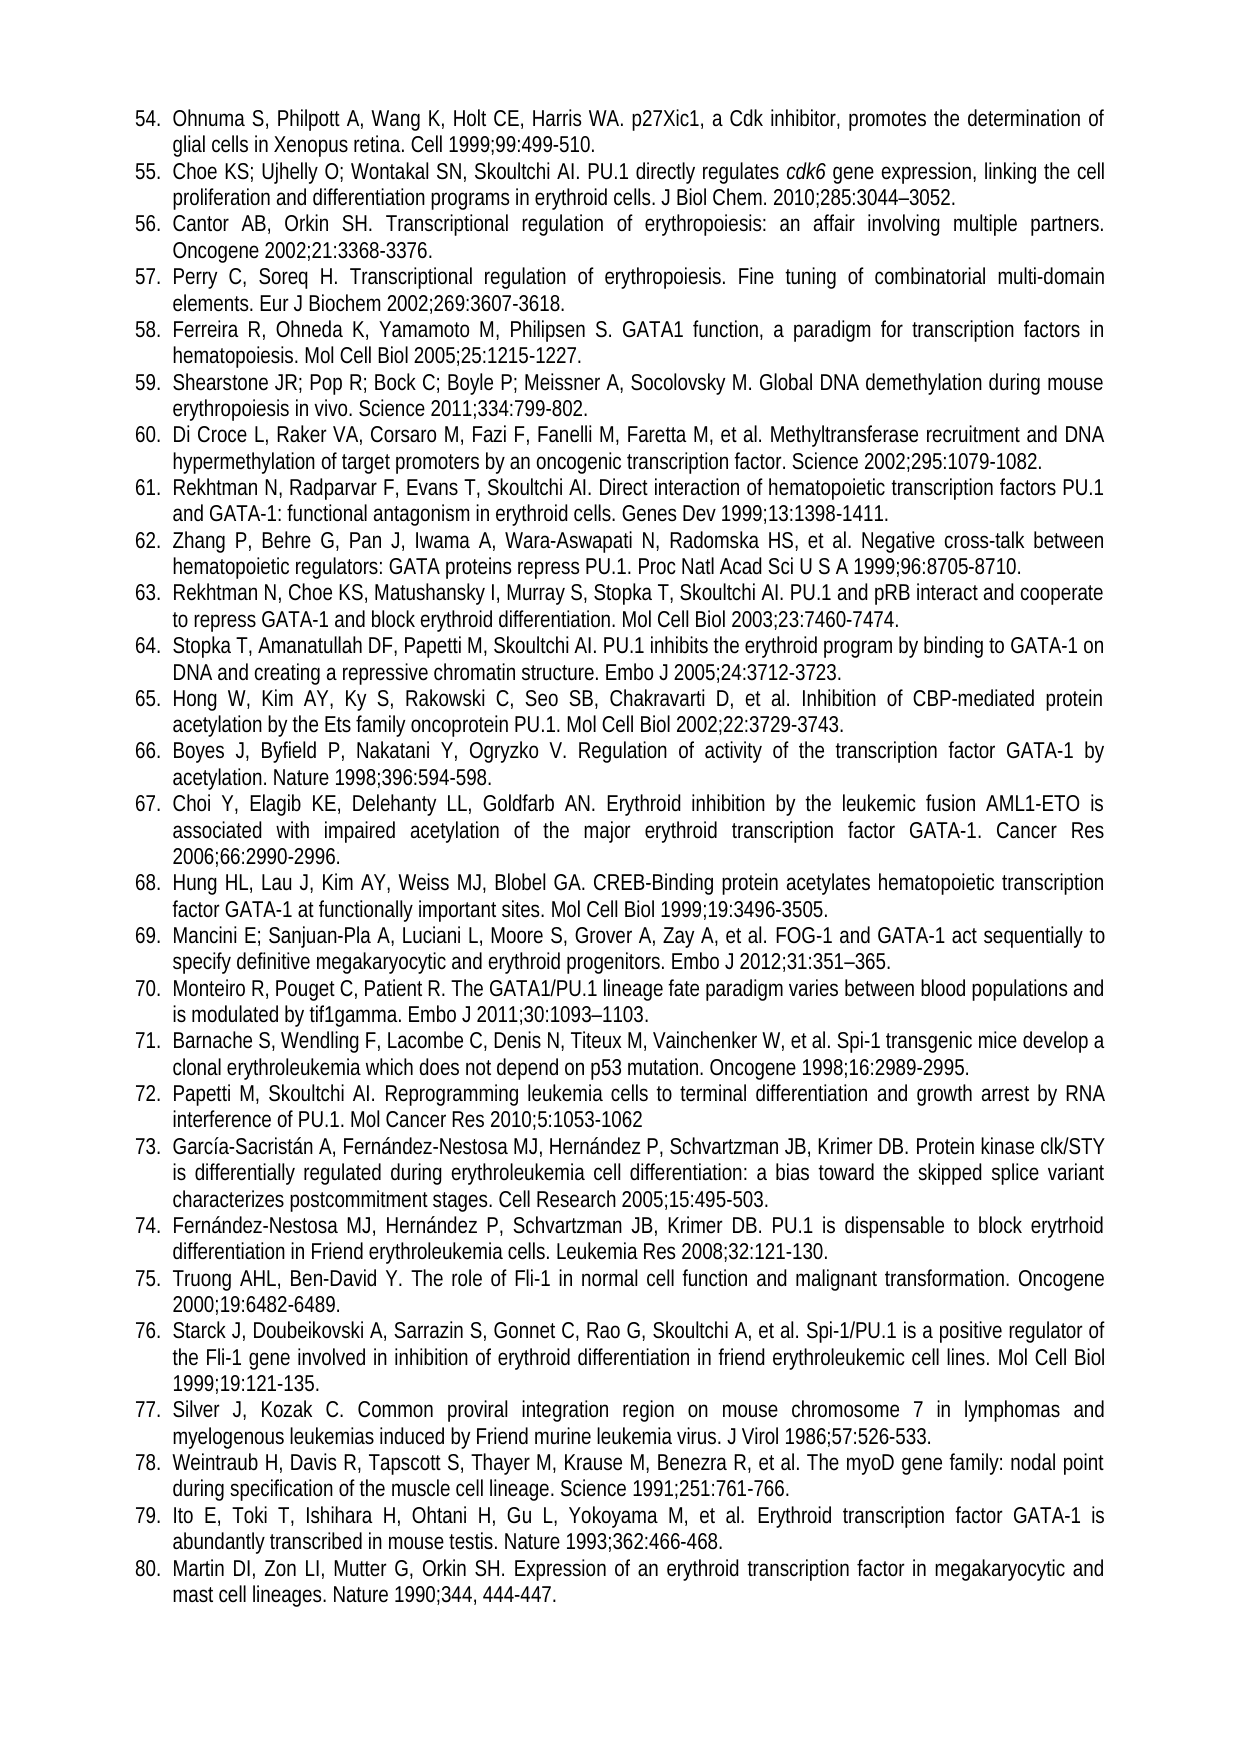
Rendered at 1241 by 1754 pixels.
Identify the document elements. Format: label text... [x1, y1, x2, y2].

list Fernández-Nestosa MJ, Hernández P, Schvartzman JB, Krimer DB. PU.1 is dispensable to block erytrhoid differentiation in Friend erythroleukemia cells. Leukemia Res 2008;32:121-130. [135, 1212, 1105, 1264]
list Martin DI, Zon LI, Mutter G, Orkin SH. Expression of an erythroid transcription factor in megakaryocytic and mast cell lineages. Nature 1990;344, 444-447. [135, 1554, 1105, 1607]
list Silver J, Kozak C. Common proviral integration region on mouse chromosome 7 in lymphomas and myelogenous leukemias induced by Friend murine leukemia virus. J Virol 1986;57:526-533. [135, 1396, 1105, 1449]
list Truong AHL, Ben-David Y. The role of Fli-1 in normal cell function and malignant transformation. Oncogene 2000;19:6482-6489. [135, 1264, 1105, 1317]
list Choe KS; Ujhelly O; Wontakal SN, Skoultchi AI. PU.1 directly regulates cdk6 gene expression, linking the cell proliferation and differentiation programs in erythroid cells. J Biol Chem. 2010;285:3044–3052. [135, 158, 1105, 210]
list Di Croce L, Raker VA, Corsaro M, Fazi F, Fanelli M, Faretta M, et al. Methyltransferase recruitment and DNA hypermethylation of target promoters by an oncogenic transcription factor. Science 2002;295:1079-1082. [135, 421, 1105, 474]
list Zhang P, Behre G, Pan J, Iwama A, Wara-Aswapati N, Radomska HS, et al. Negative cross-talk between hematopoietic regulators: GATA proteins repress PU.1. Proc Natl Acad Sci U S A 1999;96:8705-8710. [135, 527, 1105, 579]
list García-Sacristán A, Fernández-Nestosa MJ, Hernández P, Schvartzman JB, Krimer DB. Protein kinase clk/STY is differentially regulated during erythroleukemia cell differentiation: a bias toward the skipped splice variant characterizes postcommitment stages. Cell Research 2005;15:495-503. [135, 1133, 1105, 1212]
list Starck J, Doubeikovski A, Sarrazin S, Gonnet C, Rao G, Skoultchi A, et al. Spi-1/PU.1 is a positive regulator of the Fli-1 gene involved in inhibition of erythroid differentiation in friend erythroleukemic cell lines. Mol Cell Biol 1999;19:121-135. [135, 1317, 1105, 1396]
list Hong W, Kim AY, Ky S, Rakowski C, Seo SB, Chakravarti D, et al. Inhibition of CBP-mediated protein acetylation by the Ets family oncoprotein PU.1. Mol Cell Biol 2002;22:3729-3743. [135, 685, 1105, 737]
list Ito E, Toki T, Ishihara H, Ohtani H, Gu L, Yokoyama M, et al. Erythroid transcription factor GATA-1 is abundantly transcribed in mouse testis. Nature 1993;362:466-468. [135, 1502, 1105, 1554]
list Rekhtman N, Choe KS, Matushansky I, Murray S, Stopka T, Skoultchi AI. PU.1 and pRB interact and cooperate to repress GATA-1 and block erythroid differentiation. Mol Cell Biol 2003;23:7460-7474. [135, 579, 1105, 632]
list Mancini E; Sanjuan-Pla A, Luciani L, Moore S, Grover A, Zay A, et al. FOG-1 and GATA-1 act sequentially to specify definitive megakaryocytic and erythroid progenitors. Embo J 2012;31:351–365. [135, 922, 1105, 975]
list Stopka T, Amanatullah DF, Papetti M, Skoultchi AI. PU.1 inhibits the erythroid program by binding to GATA-1 on DNA and creating a repressive chromatin structure. Embo J 2005;24:3712-3723. [135, 632, 1105, 685]
list Monteiro R, Pouget C, Patient R. The GATA1/PU.1 lineage fate paradigm varies between blood populations and is modulated by tif1gamma. Embo J 2011;30:1093–1103. [135, 975, 1105, 1027]
list Hung HL, Lau J, Kim AY, Weiss MJ, Blobel GA. CREB-Binding protein acetylates hematopoietic transcription factor GATA-1 at functionally important sites. Mol Cell Biol 1999;19:3496-3505. [135, 869, 1105, 922]
list Rekhtman N, Radparvar F, Evans T, Skoultchi AI. Direct interaction of hematopoietic transcription factors PU.1 and GATA-1: functional antagonism in erythroid cells. Genes Dev 1999;13:1398-1411. [135, 474, 1105, 527]
list Perry C, Soreq H. Transcriptional regulation of erythropoiesis. Fine tuning of combinatorial multi-domain elements. Eur J Biochem 2002;269:3607-3618. [135, 263, 1105, 316]
list Papetti M, Skoultchi AI. Reprogramming leukemia cells to terminal differentiation and growth arrest by RNA interference of PU.1. Mol Cancer Res 2010;5:1053-1062 [135, 1080, 1105, 1133]
list Shearstone JR; Pop R; Bock C; Boyle P; Meissner A, Socolovsky M. Global DNA demethylation during mouse erythropoiesis in vivo. Science 2011;334:799-802. [135, 368, 1105, 421]
list Ohnuma S, Philpott A, Wang K, Holt CE, Harris WA. p27Xic1, a Cdk inhibitor, promotes the determination of glial cells in Xenopus retina. Cell 1999;99:499-510. [135, 105, 1105, 158]
list Cantor AB, Orkin SH. Transcriptional regulation of erythropoiesis: an affair involving multiple partners. Oncogene 2002;21:3368-3376. [135, 210, 1105, 263]
list Weintraub H, Davis R, Tapscott S, Thayer M, Krause M, Benezra R, et al. The myoD gene family: nodal point during specification of the muscle cell lineage. Science 1991;251:761-766. [135, 1449, 1105, 1502]
list Ferreira R, Ohneda K, Yamamoto M, Philipsen S. GATA1 function, a paradigm for transcription factors in hematopoiesis. Mol Cell Biol 2005;25:1215-1227. [135, 316, 1105, 368]
list Choi Y, Elagib KE, Delehanty LL, Goldfarb AN. Erythroid inhibition by the leukemic fusion AML1-ETO is associated with impaired acetylation of the major erythroid transcription factor GATA-1. Cancer Res 2006;66:2990-2996. [135, 790, 1105, 869]
list Barnache S, Wendling F, Lacombe C, Denis N, Titeux M, Vainchenker W, et al. Spi-1 transgenic mice develop a clonal erythroleukemia which does not depend on p53 mutation. Oncogene 1998;16:2989-2995. [135, 1027, 1105, 1080]
list Boyes J, Byfield P, Nakatani Y, Ogryzko V. Regulation of activity of the transcription factor GATA-1 by acetylation. Nature 1998;396:594-598. [135, 737, 1105, 790]
